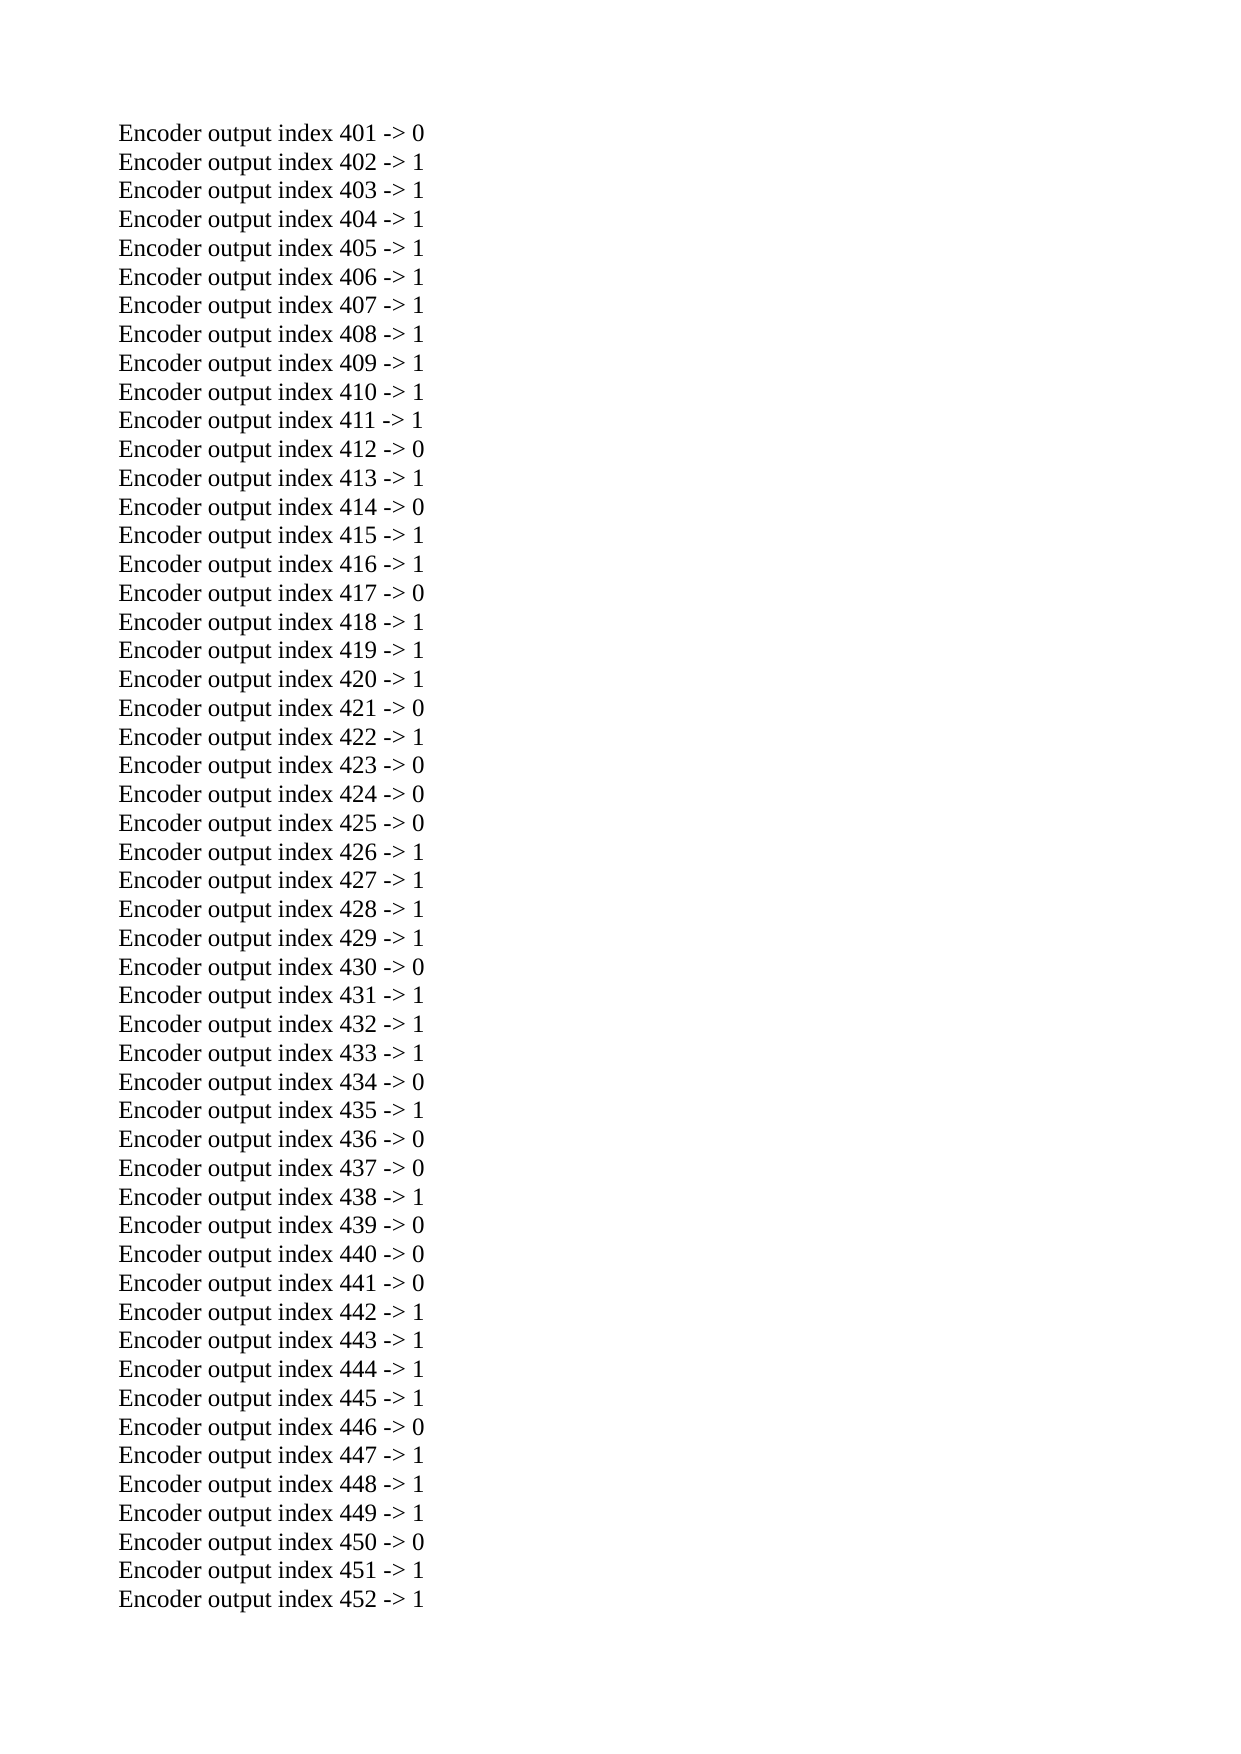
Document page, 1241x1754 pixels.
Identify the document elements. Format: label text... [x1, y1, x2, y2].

text Encoder output index 419 -> 1 [118, 636, 1122, 664]
text Encoder output index 441 -> 0 [118, 1268, 1122, 1297]
text Encoder output index 417 -> 0 [118, 578, 1122, 607]
text Encoder output index 415 -> 1 [118, 521, 1122, 549]
text Encoder output index 434 -> 0 [118, 1067, 1122, 1096]
text Encoder output index 409 -> 1 [118, 348, 1122, 377]
text Encoder output index 429 -> 1 [118, 923, 1122, 952]
text Encoder output index 425 -> 0 [118, 808, 1122, 837]
text Encoder output index 442 -> 1 [118, 1297, 1122, 1326]
text Encoder output index 447 -> 1 [118, 1441, 1122, 1469]
text Encoder output index 428 -> 1 [118, 894, 1122, 923]
text Encoder output index 432 -> 1 [118, 1009, 1122, 1038]
text Encoder output index 406 -> 1 [118, 262, 1122, 291]
text Encoder output index 411 -> 1 [118, 406, 1122, 434]
text Encoder output index 401 -> 0 [118, 118, 1122, 147]
text Encoder output index 420 -> 1 [118, 664, 1122, 693]
text Encoder output index 451 -> 1 [118, 1556, 1122, 1584]
text Encoder output index 414 -> 0 [118, 492, 1122, 521]
text Encoder output index 430 -> 0 [118, 952, 1122, 981]
text Encoder output index 449 -> 1 [118, 1498, 1122, 1527]
text Encoder output index 405 -> 1 [118, 233, 1122, 262]
text Encoder output index 413 -> 1 [118, 463, 1122, 492]
text Encoder output index 412 -> 0 [118, 434, 1122, 463]
text Encoder output index 408 -> 1 [118, 319, 1122, 348]
text Encoder output index 435 -> 1 [118, 1096, 1122, 1124]
text Encoder output index 422 -> 1 [118, 722, 1122, 751]
text Encoder output index 448 -> 1 [118, 1469, 1122, 1498]
text Encoder output index 433 -> 1 [118, 1038, 1122, 1067]
text Encoder output index 421 -> 0 [118, 693, 1122, 722]
text Encoder output index 402 -> 1 [118, 147, 1122, 176]
text Encoder output index 404 -> 1 [118, 204, 1122, 233]
text Encoder output index 438 -> 1 [118, 1182, 1122, 1211]
text Encoder output index 427 -> 1 [118, 866, 1122, 894]
text Encoder output index 440 -> 0 [118, 1239, 1122, 1268]
text Encoder output index 439 -> 0 [118, 1211, 1122, 1239]
text Encoder output index 445 -> 1 [118, 1383, 1122, 1412]
text Encoder output index 437 -> 0 [118, 1153, 1122, 1182]
text Encoder output index 436 -> 0 [118, 1124, 1122, 1153]
text Encoder output index 431 -> 1 [118, 981, 1122, 1009]
text Encoder output index 450 -> 0 [118, 1527, 1122, 1556]
text Encoder output index 424 -> 0 [118, 779, 1122, 808]
text Encoder output index 416 -> 1 [118, 549, 1122, 578]
text Encoder output index 418 -> 1 [118, 607, 1122, 636]
text Encoder output index 443 -> 1 [118, 1326, 1122, 1354]
text Encoder output index 426 -> 1 [118, 837, 1122, 866]
text Encoder output index 423 -> 0 [118, 751, 1122, 779]
text Encoder output index 452 -> 1 [118, 1584, 1122, 1613]
text Encoder output index 407 -> 1 [118, 291, 1122, 319]
text Encoder output index 446 -> 0 [118, 1412, 1122, 1441]
text Encoder output index 444 -> 1 [118, 1354, 1122, 1383]
text Encoder output index 410 -> 1 [118, 377, 1122, 406]
text Encoder output index 403 -> 1 [118, 176, 1122, 204]
